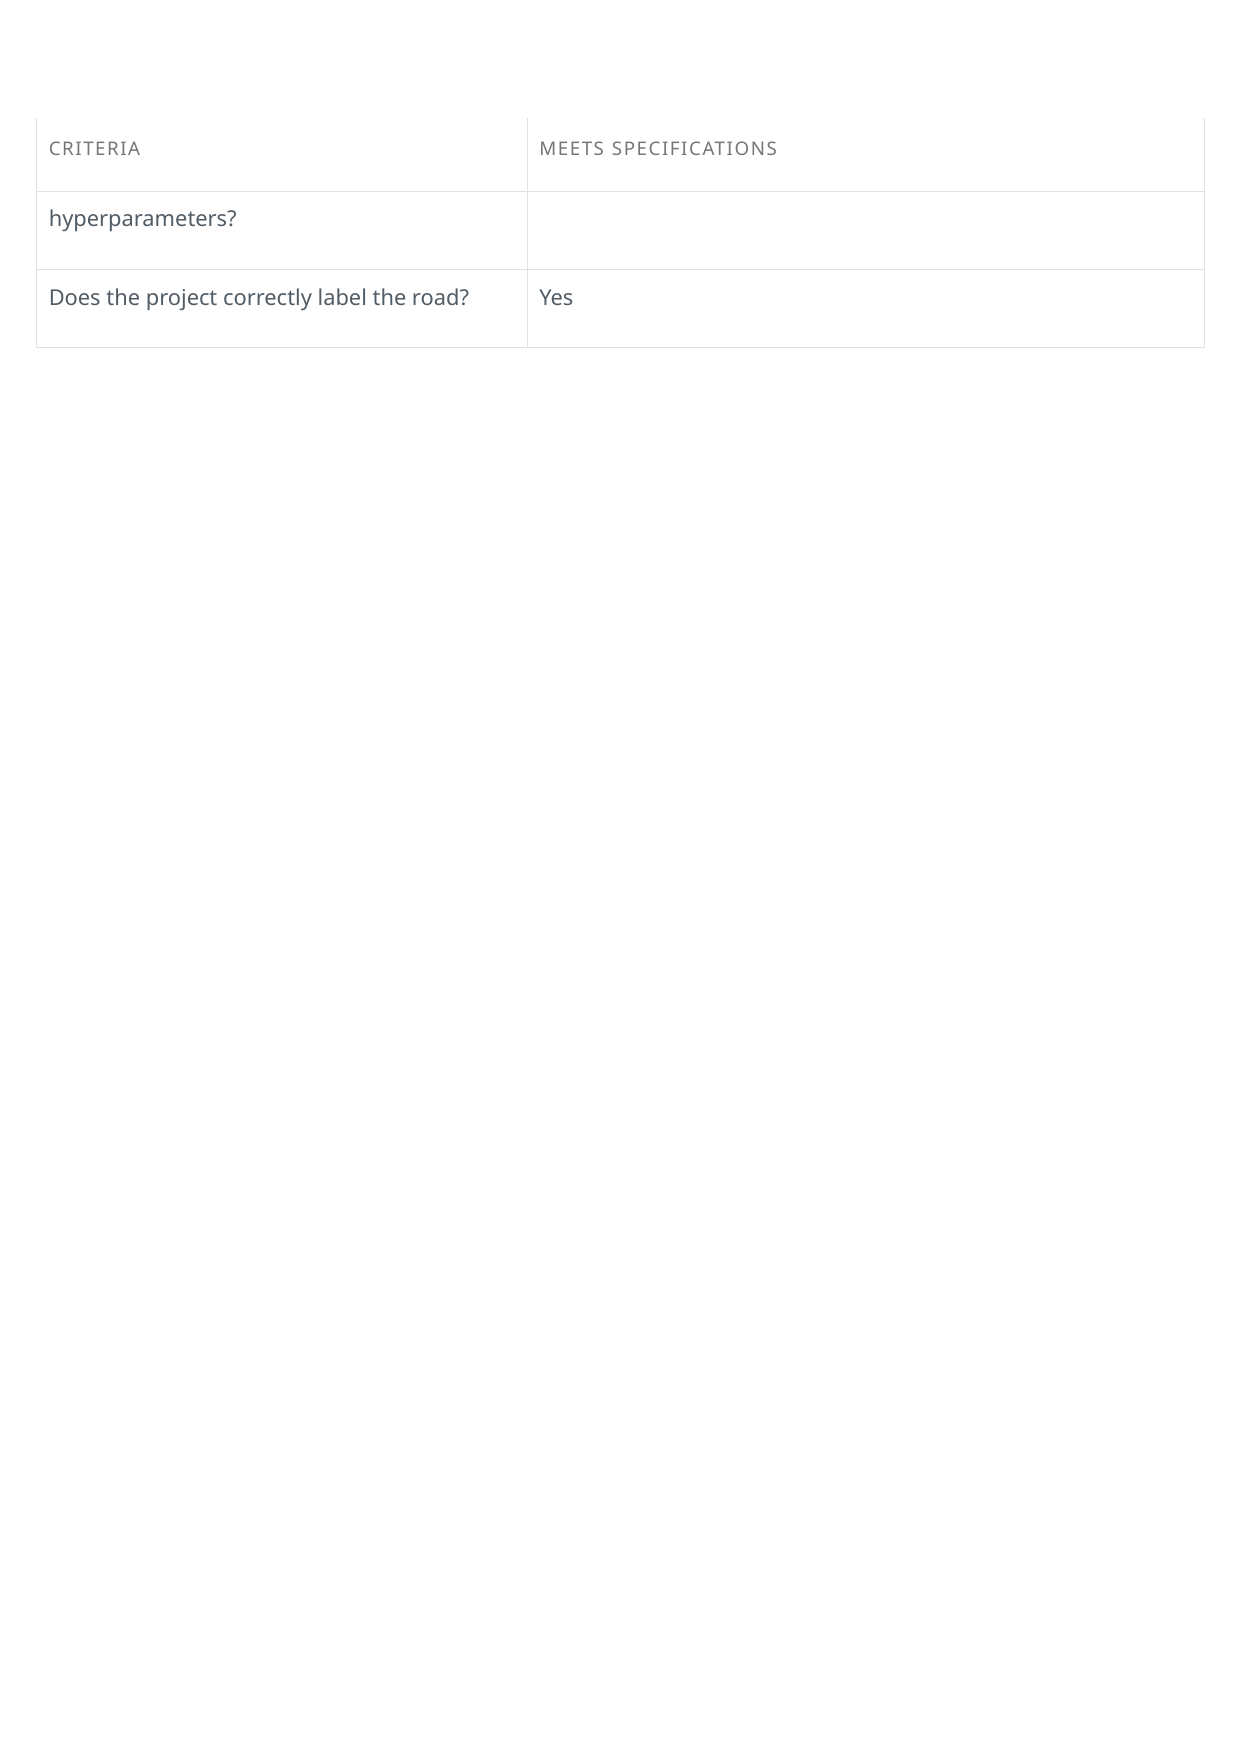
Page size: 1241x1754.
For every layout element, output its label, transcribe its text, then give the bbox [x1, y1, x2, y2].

table_cell [528, 192, 1204, 269]
table_cell hyperparameters? [37, 192, 527, 269]
table_header MEETS SPECIFICATIONS [528, 118, 1204, 191]
table_header CRITERIA [37, 118, 527, 191]
table_cell Yes [528, 270, 1204, 347]
table_cell Does the project correctly label the road? [37, 270, 527, 347]
